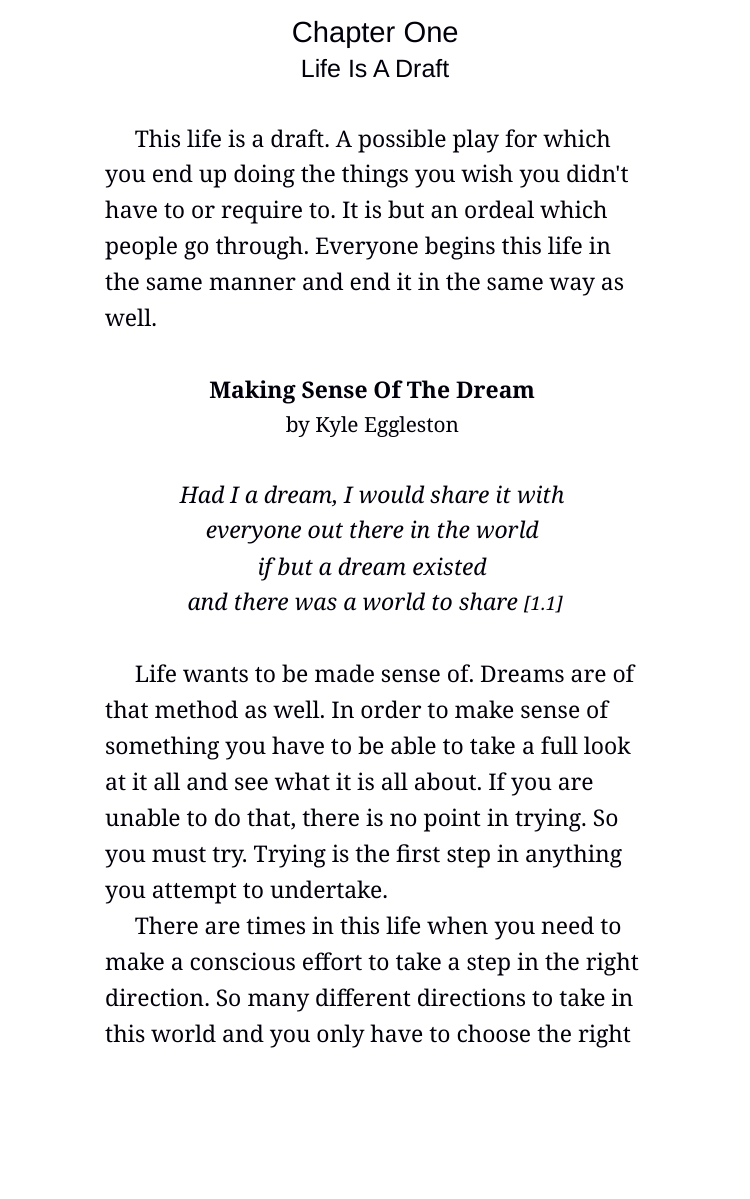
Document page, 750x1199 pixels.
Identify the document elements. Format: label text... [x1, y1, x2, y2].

text Chapter One [105, 15, 645, 48]
text Life wants to be made sense of. Dreams are of that method as well. In order to make sense of something you have to be able to take a full look at it all and see what it is all about. If you are unable to do that, there is no point in trying. So you must try. Trying is the first step in anything you attempt to undertake. [105, 658, 645, 905]
text if but a dream existed [105, 550, 645, 582]
text Had I a dream, I would share it with [105, 478, 645, 510]
text This life is a draft. A possible play for which you end up doing the things you wish you didn't have to or require to. It is but an ordeal which people go through. Everyone begins this life in the same manner and end it in the same way as well. [105, 122, 645, 333]
text There are times in this life when you need to make a conscious effort to take a step in the right direction. So many different directions to take in this world and you only have to choose the right [105, 910, 645, 1049]
text Making Sense Of The Dream [105, 374, 645, 405]
text everyone out there in the world [105, 514, 645, 546]
text by Kyle Eggleston [105, 410, 645, 438]
text and there was a world to share [1.1] [105, 586, 645, 618]
text Life Is A Draft [105, 53, 645, 82]
